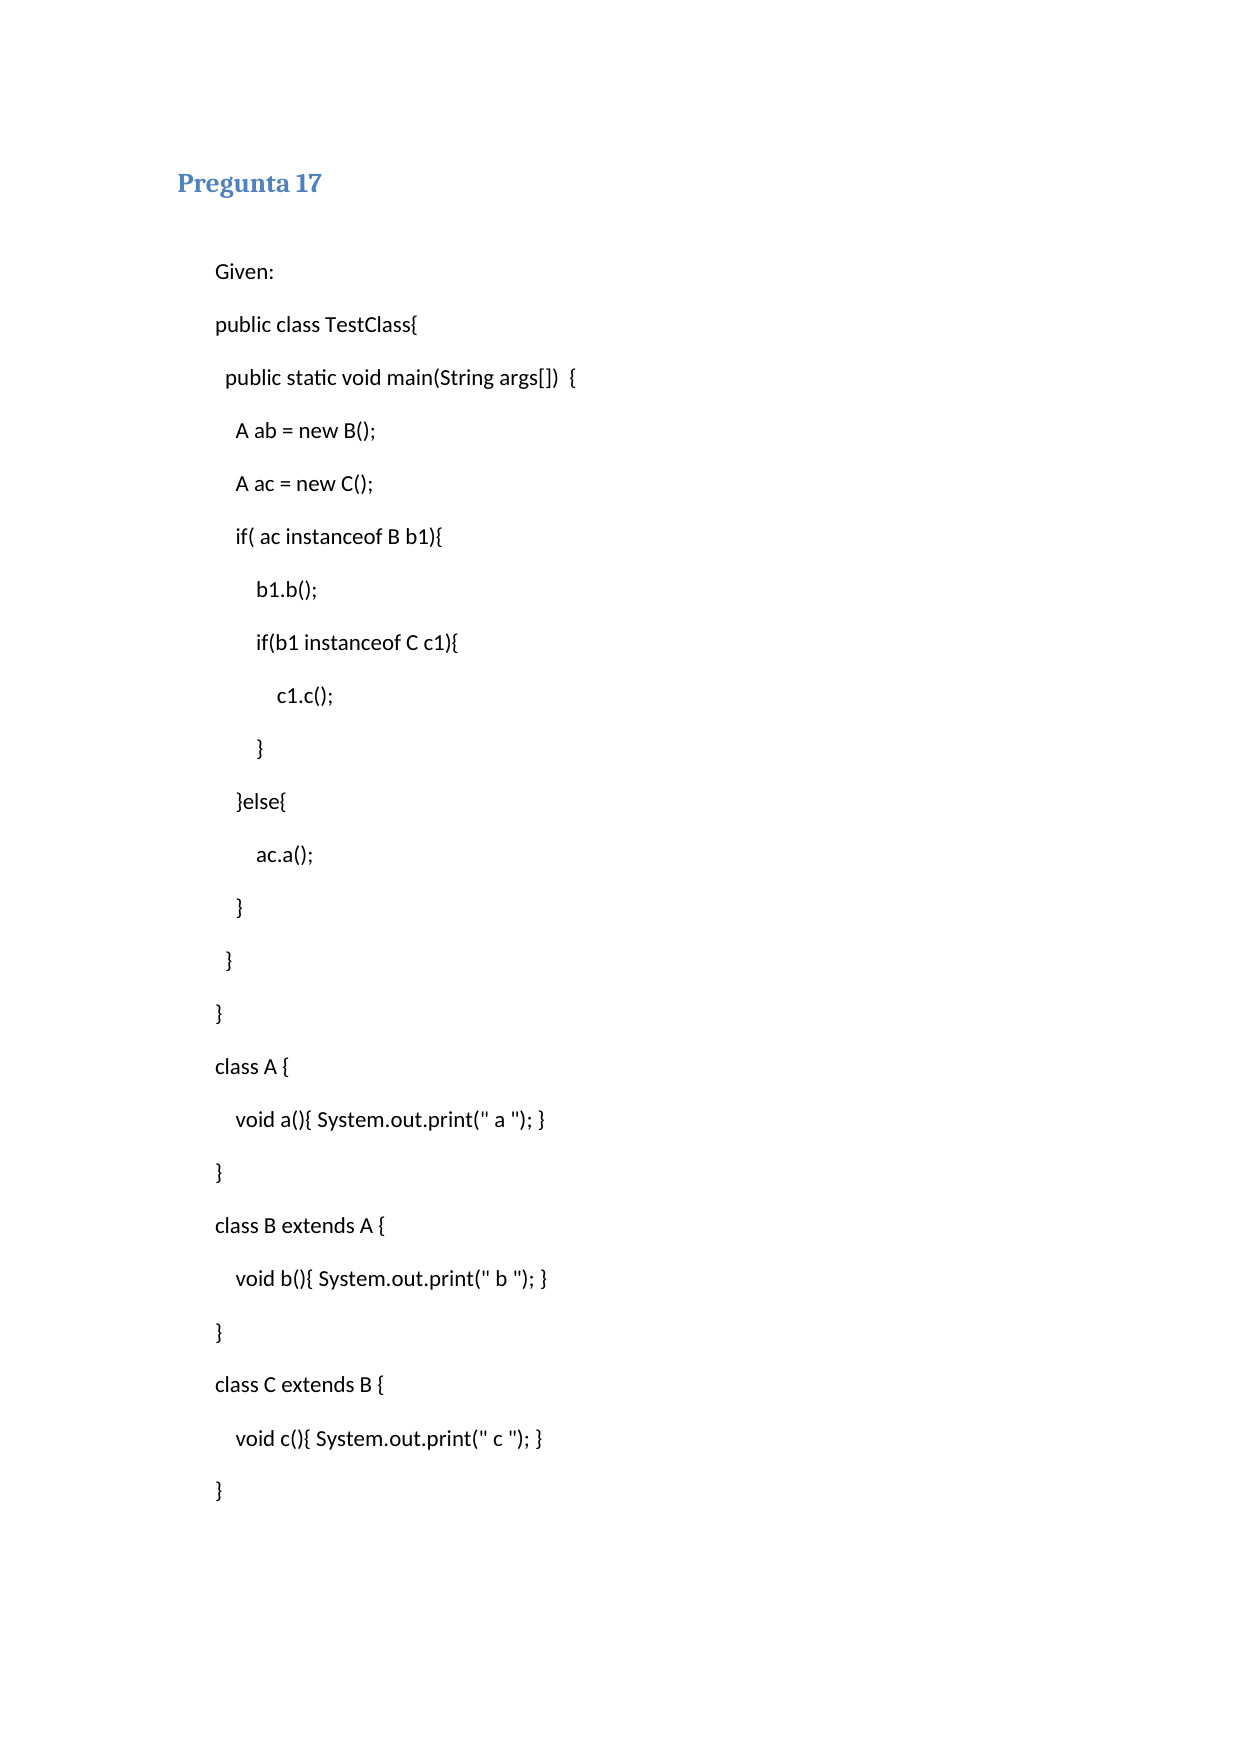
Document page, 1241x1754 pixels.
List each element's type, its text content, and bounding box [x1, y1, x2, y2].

text class A { [177, 1052, 1063, 1081]
text class B extends A { [177, 1212, 1063, 1239]
text Given: [177, 257, 1063, 285]
text }else{ [177, 787, 1063, 815]
subtitle Pregunta 17 [177, 168, 1063, 199]
text void c(){ System.out.print(" c "); } [177, 1424, 1063, 1452]
text if( ac instanceof B b1){ [177, 522, 1063, 550]
text void b(){ System.out.print(" b "); } [177, 1264, 1063, 1293]
text } [177, 1318, 1063, 1346]
text } [177, 734, 1063, 762]
text if(b1 instanceof C c1){ [177, 628, 1063, 656]
text A ab = new B(); [177, 416, 1063, 444]
text A ac = new C(); [177, 469, 1063, 497]
text } [177, 893, 1063, 921]
text } [177, 1158, 1063, 1187]
text public class TestClass{ [177, 310, 1063, 338]
text ac.a(); [177, 840, 1063, 868]
text b1.b(); [177, 575, 1063, 603]
text } [177, 946, 1063, 974]
text public static void main(String args[]) { [177, 363, 1063, 391]
text void a(){ System.out.print(" a "); } [177, 1106, 1063, 1133]
text c1.c(); [177, 681, 1063, 709]
text class C extends B { [177, 1371, 1063, 1399]
text } [177, 1477, 1063, 1505]
text } [177, 999, 1063, 1027]
